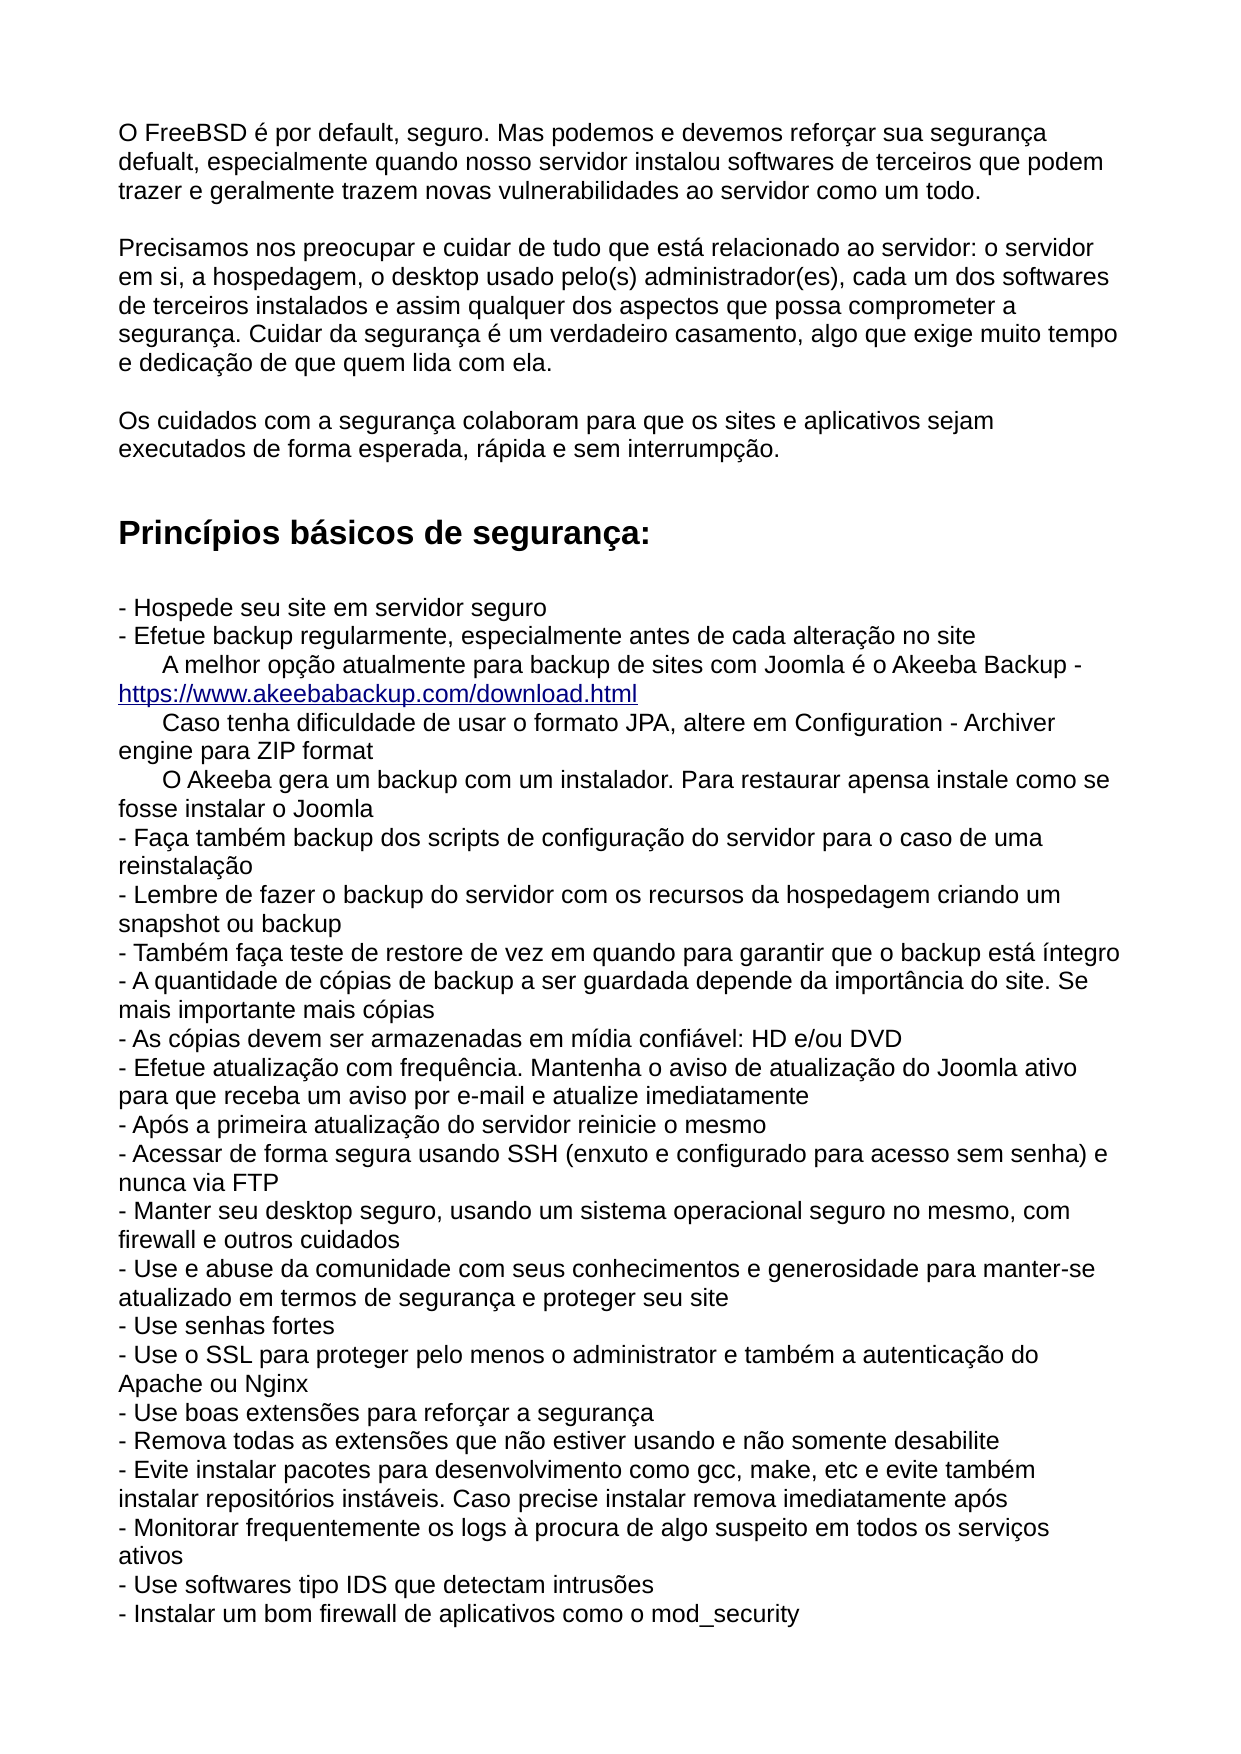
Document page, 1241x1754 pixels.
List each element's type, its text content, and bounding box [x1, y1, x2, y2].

text Caso tenha dificuldade de usar o formato JPA, altere em Configuration - Archiver engine para ZIP format [118, 708, 1122, 765]
text - Efetue atualização com frequência. Mantenha o aviso de atualização do Joomla ativo para que receba um aviso por e-mail e atualize imediatamente [118, 1053, 1122, 1110]
text - Instalar um bom firewall de aplicativos como o mod_security [118, 1599, 1122, 1628]
text - Manter seu desktop seguro, usando um sistema operacional seguro no mesmo, com firewall e outros cuidados [118, 1196, 1122, 1254]
text O Akeeba gera um backup com um instalador. Para restaurar apensa instale como se fosse instalar o Joomla [118, 765, 1122, 823]
text - Efetue backup regularmente, especialmente antes de cada alteração no site [118, 621, 1122, 650]
text Os cuidados com a segurança colaboram para que os sites e aplicativos sejam executados de forma esperada, rápida e sem interrumpção. [118, 406, 1122, 463]
text - Acessar de forma segura usando SSH (enxuto e configurado para acesso sem senha) e nunca via FTP [118, 1139, 1122, 1196]
text - A quantidade de cópias de backup a ser guardada depende da importância do site. Se mais importante mais cópias [118, 966, 1122, 1024]
text - Use boas extensões para reforçar a segurança [118, 1398, 1122, 1426]
text - Remova todas as extensões que não estiver usando e não somente desabilite [118, 1426, 1122, 1455]
text - Use e abuse da comunidade com seus conhecimentos e generosidade para manter-se atualizado em termos de segurança e proteger seu site [118, 1254, 1122, 1311]
text - As cópias devem ser armazenadas em mídia confiável: HD e/ou DVD [118, 1024, 1122, 1053]
text - Hospede seu site em servidor seguro [118, 593, 1122, 621]
text - Evite instalar pacotes para desenvolvimento como gcc, make, etc e evite também instalar repositórios instáveis. Caso precise instalar remova imediatamente após [118, 1455, 1122, 1513]
text - Monitorar frequentemente os logs à procura de algo suspeito em todos os serviços ativos [118, 1513, 1122, 1570]
text - Faça também backup dos scripts de configuração do servidor para o caso de uma reinstalação [118, 823, 1122, 880]
text - Lembre de fazer o backup do servidor com os recursos da hospedagem criando um snapshot ou backup [118, 880, 1122, 938]
text - Use senhas fortes [118, 1311, 1122, 1340]
text - Use softwares tipo IDS que detectam intrusões [118, 1570, 1122, 1599]
text A melhor opção atualmente para backup de sites com Joomla é o Akeeba Backup - https://www.akeebabackup.com/download.html [118, 650, 1122, 708]
text - Também faça teste de restore de vez em quando para garantir que o backup está íntegro [118, 938, 1122, 966]
text - Após a primeira atualização do servidor reinicie o mesmo [118, 1110, 1122, 1139]
text O FreeBSD é por default, seguro. Mas podemos e devemos reforçar sua segurança defualt, especialmente quando nosso servidor instalou softwares de terceiros que podem trazer e geralmente trazem novas vulnerabilidades ao servidor como um todo. [118, 118, 1122, 204]
text - Use o SSL para proteger pelo menos o administrator e também a autenticação do Apache ou Nginx [118, 1340, 1122, 1398]
text Precisamos nos preocupar e cuidar de tudo que está relacionado ao servidor: o servidor em si, a hospedagem, o desktop usado pelo(s) administrador(es), cada um dos softwares de terceiros instalados e assim qualquer dos aspectos que possa comprometer a segurança. Cuidar da segurança é um verdadeiro casamento, algo que exige muito tempo e dedicação de que quem lida com ela. [118, 233, 1122, 377]
subtitle Princípios básicos de segurança: [118, 513, 1122, 551]
